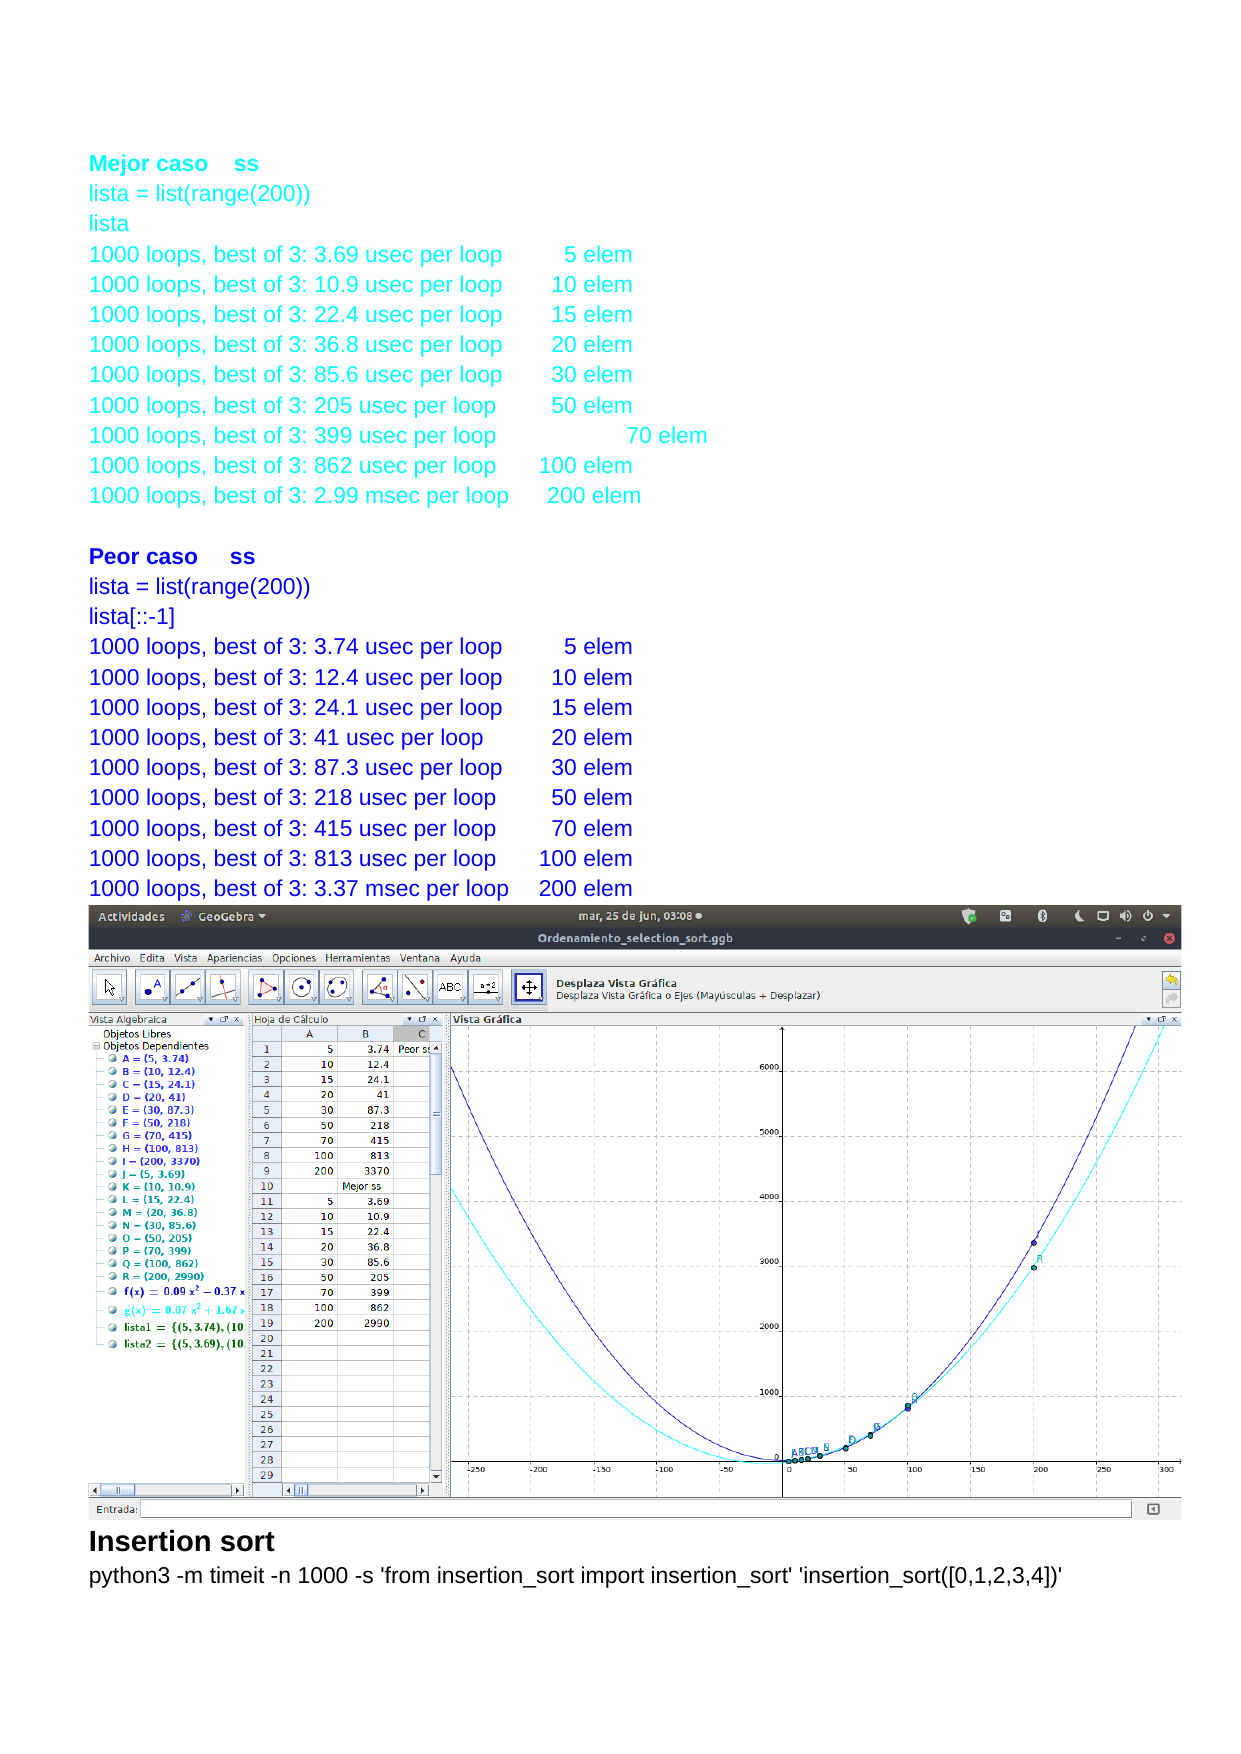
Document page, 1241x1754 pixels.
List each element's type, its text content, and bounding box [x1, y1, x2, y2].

text 1000 loops, best of 3: 41 usec per loop 20 elem [88, 724, 1181, 750]
text 1000 loops, best of 3: 415 usec per loop 70 elem [88, 814, 1181, 841]
text 1000 loops, best of 3: 36.8 usec per loop 20 elem [88, 331, 1181, 358]
text 1000 loops, best of 3: 3.69 usec per loop 5 elem [88, 241, 1181, 267]
text 1000 loops, best of 3: 12.4 usec per loop 10 elem [88, 663, 1181, 690]
picture [88, 905, 1182, 1520]
text 1000 loops, best of 3: 87.3 usec per loop 30 elem [88, 754, 1181, 781]
text 1000 loops, best of 3: 862 usec per loop 100 elem [88, 452, 1181, 478]
text Peor caso ss [88, 543, 1181, 569]
text 1000 loops, best of 3: 3.74 usec per loop 5 elem [88, 633, 1181, 660]
text 1000 loops, best of 3: 3.37 msec per loop 200 elem [88, 875, 1181, 901]
text Insertion sort [88, 1524, 1181, 1557]
text 1000 loops, best of 3: 399 usec per loop 70 elem [88, 422, 1181, 448]
text lista[::-1] [88, 603, 1181, 629]
text lista = list(range(200)) [88, 573, 1181, 599]
text 1000 loops, best of 3: 218 usec per loop 50 elem [88, 784, 1181, 811]
text lista [88, 210, 1181, 237]
text 1000 loops, best of 3: 205 usec per loop 50 elem [88, 392, 1181, 418]
text 1000 loops, best of 3: 813 usec per loop 100 elem [88, 845, 1181, 871]
text 1000 loops, best of 3: 24.1 usec per loop 15 elem [88, 694, 1181, 720]
text 1000 loops, best of 3: 85.6 usec per loop 30 elem [88, 361, 1181, 388]
text Mejor caso ss [88, 150, 1181, 176]
text 1000 loops, best of 3: 2.99 msec per loop 200 elem [88, 482, 1181, 509]
text lista = list(range(200)) [88, 180, 1181, 207]
text python3 -m timeit -n 1000 -s 'from insertion_sort import insertion_sort' 'insertion_sort([0,1,2,3,4])' [88, 1562, 1181, 1588]
text 1000 loops, best of 3: 22.4 usec per loop 15 elem [88, 301, 1181, 327]
text 1000 loops, best of 3: 10.9 usec per loop 10 elem [88, 271, 1181, 297]
